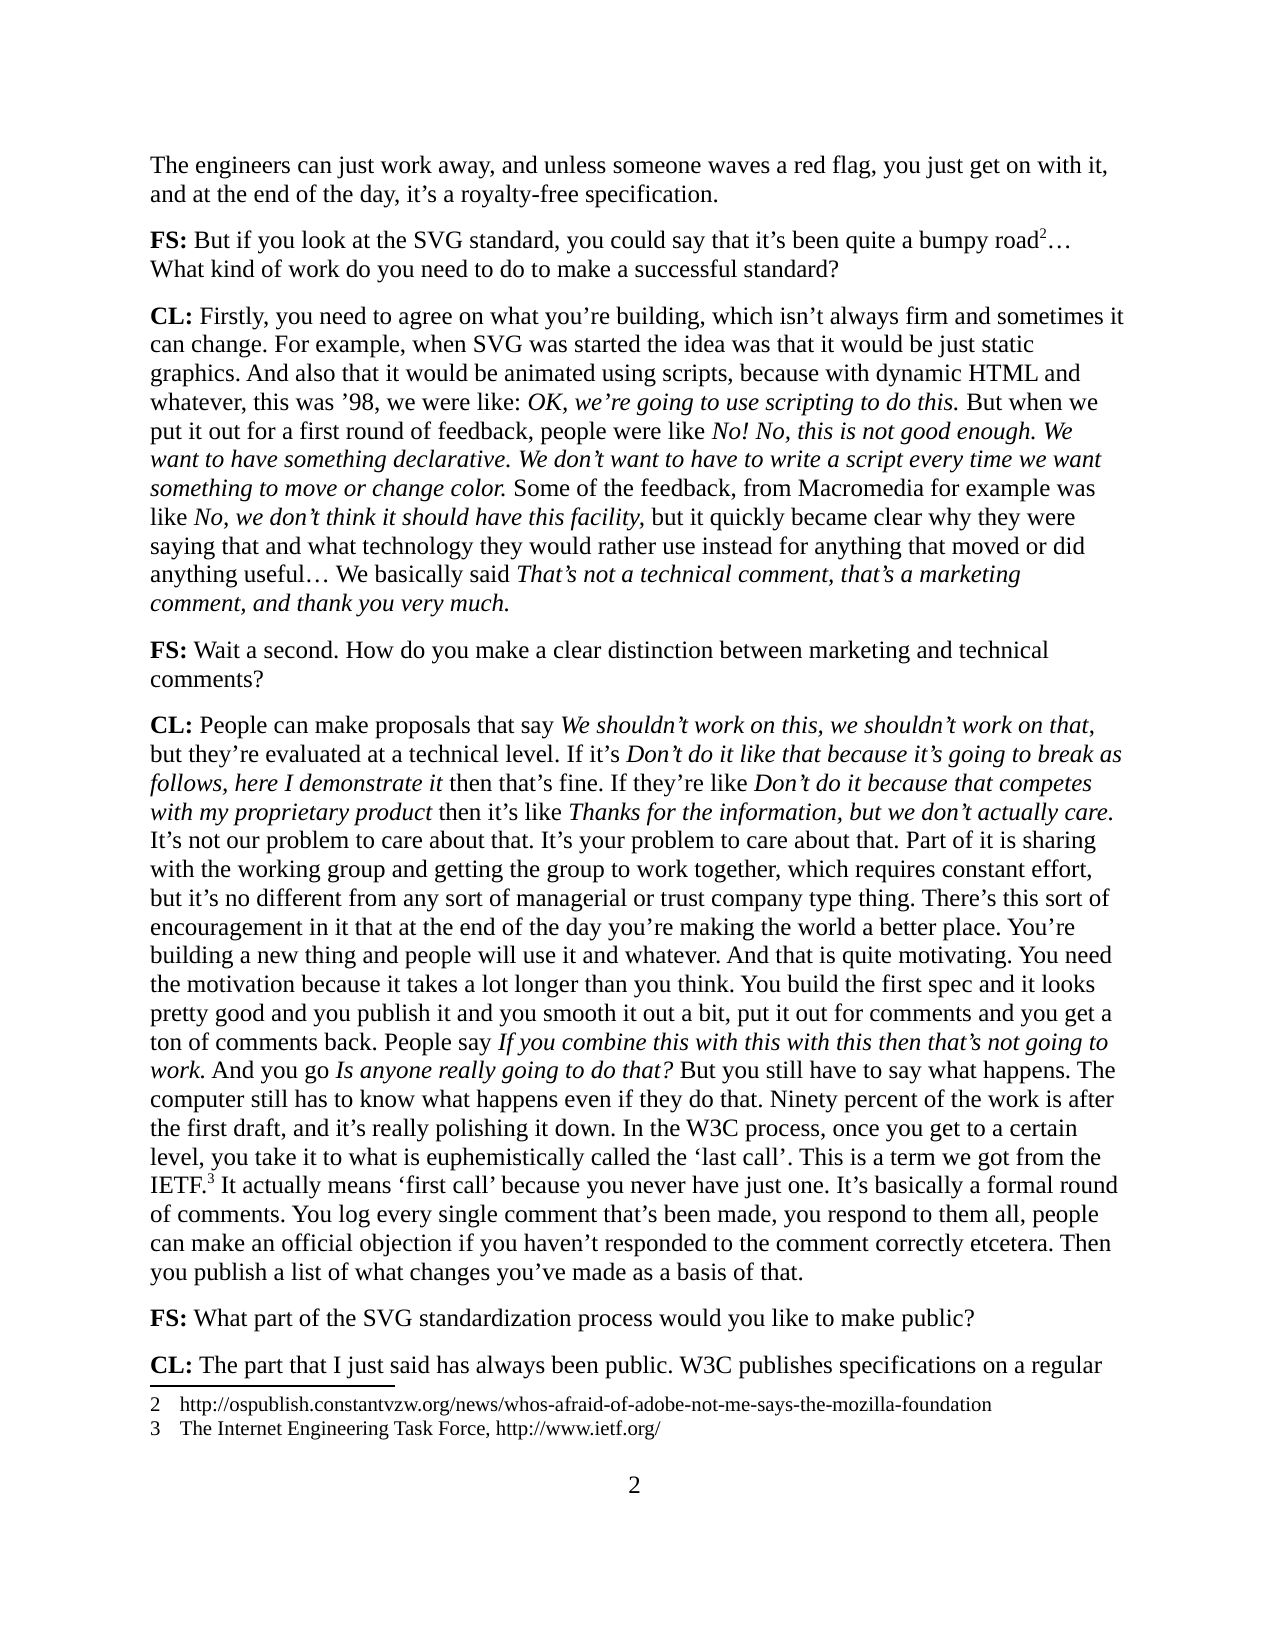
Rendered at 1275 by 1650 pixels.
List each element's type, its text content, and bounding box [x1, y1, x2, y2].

text FS: What part of the SVG standardization process would you like to make public? [150, 1303, 1125, 1332]
text CL: People can make proposals that say We shouldn’t work on this, we shouldn’t work on that, but they’re evaluated at a technical level. If it’s Don’t do it like that because it’s going to break as follows, here I demonstrate it then that’s fine. If they’re like Don’t do it because that competes with my proprietary product then it’s like Thanks for the information, but we don’t actually care. It’s not our problem to care about that. It’s your problem to care about that. Part of it is sharing with the working group and getting the group to work together, which requires constant effort, but it’s no different from any sort of managerial or trust company type thing. There’s this sort of encouragement in it that at the end of the day you’re making the world a better place. You’re building a new thing and people will use it and whatever. And that is quite motivating. You need the motivation because it takes a lot longer than you think. You build the first spec and it looks pretty good and you publish it and you smooth it out a bit, put it out for comments and you get a ton of comments back. People say If you combine this with this with this then that’s not going to work. And you go Is anyone really going to do that? But you still have to say what happens. The computer still has to know what happens even if they do that. Ninety percent of the work is after the first draft, and it’s really polishing it down. In the W3C process, once you get to a certain level, you take it to what is euphemistically called the ‘last call’. This is a term we got from the IETF. It actually means ‘first call’ because you never have just one. It’s basically a formal round of comments. You log every single comment that’s been made, you respond to them all, people can make an official objection if you haven’t responded to the comment correctly etcetera. Then you publish a list of what changes you’ve made as a basis of that. [150, 710, 1125, 1285]
text The Internet Engineering Task Force, http://www.ietf.org/ [150, 1416, 1125, 1440]
text http://ospublish.constantvzw.org/news/whos-afraid-of-adobe-not-me-says-the-mozilla-foundation [150, 1392, 1125, 1416]
text CL: Firstly, you need to agree on what you’re building, which isn’t always firm and sometimes it can change. For example, when SVG was started the idea was that it would be just static graphics. And also that it would be animated using scripts, because with dynamic HTML and whatever, this was ’98, we were like: OK, we’re going to use scripting to do this. But when we put it out for a first round of feedback, people were like No! No, this is not good enough. We want to have something declarative. We don’t want to have to write a script every time we want something to move or change color. Some of the feedback, from Macromedia for example was like No, we don’t think it should have this facility, but it quickly became clear why they were saying that and what technology they would rather use instead for anything that moved or did anything useful… We basically said That’s not a technical comment, that’s a marketing comment, and thank you very much. [150, 301, 1125, 617]
text FS: But if you look at the SVG standard, you could say that it’s been quite a bumpy road… What kind of work do you need to do to make a successful standard? [150, 225, 1125, 283]
text FS: Wait a second. How do you make a clear distinction between marketing and technical comments? [150, 635, 1125, 692]
text CL: The part that I just said has always been public. W3C publishes specifications on a regular [150, 1350, 1125, 1379]
text The engineers can just work away, and unless someone waves a red flag, you just get on with it, and at the end of the day, it’s a royalty-free specification. [150, 150, 1125, 207]
